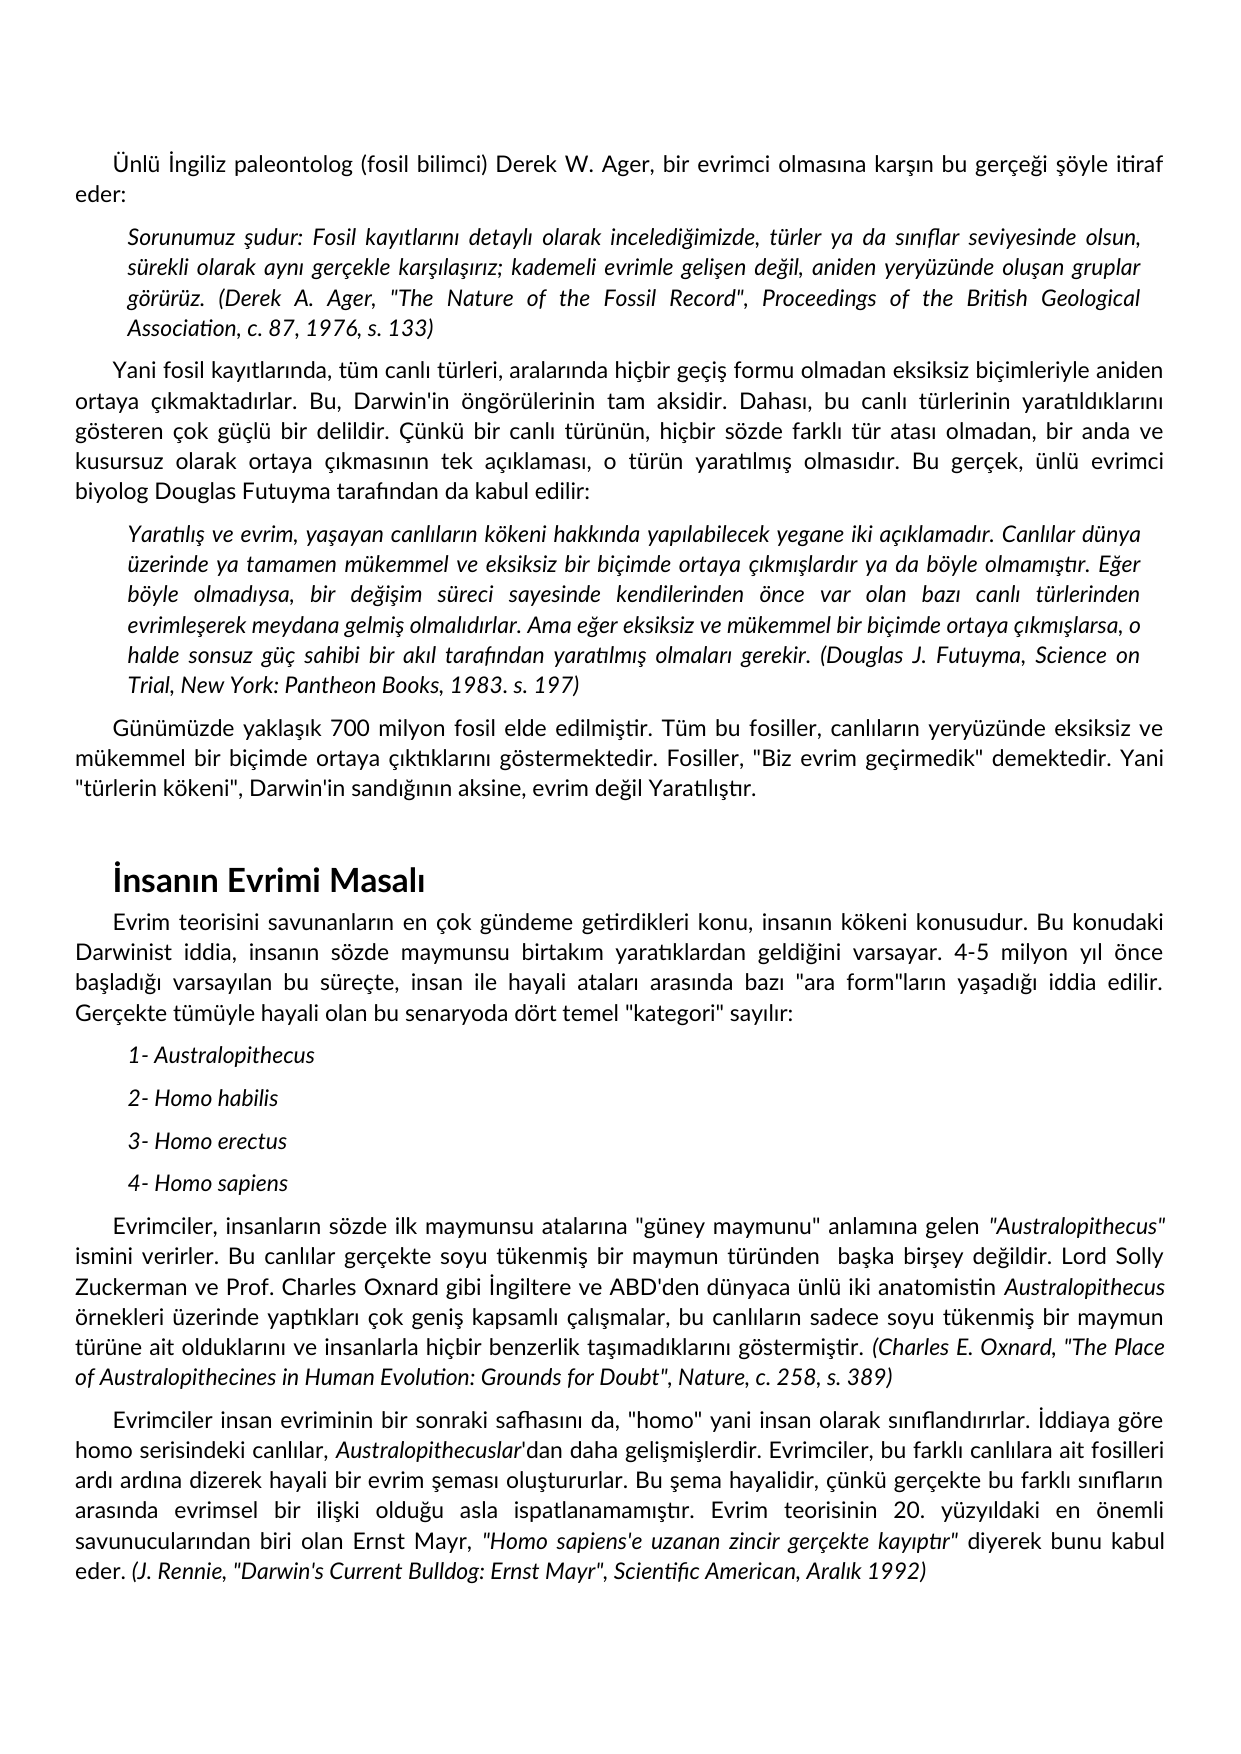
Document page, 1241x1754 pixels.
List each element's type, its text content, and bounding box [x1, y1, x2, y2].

text 1- Australopithecus [127, 1041, 1143, 1068]
text Yani fosil kayıtlarında, tüm canlı türleri, aralarında hiçbir geçiş formu olmadan eksiksiz biçimleriyle aniden ortaya çıkmaktadırlar. Bu, Darwin'in öngörülerinin tam aksidir. Dahası, bu canlı türlerinin yaratıldıklarını gösteren çok güçlü bir delildir. Çünkü bir canlı türünün, hiçbir sözde farklı tür atası olmadan, bir anda ve kusursuz olarak ortaya çıkmasının tek açıklaması, o türün yaratılmış olmasıdır. Bu gerçek, ünlü evrimci biyolog Douglas Futuyma tarafından da kabul edilir: [75, 356, 1165, 504]
text Yaratılış ve evrim, yaşayan canlıların kökeni hakkında yapılabilecek yegane iki açıklamadır. Canlılar dünya üzerinde ya tamamen mükemmel ve eksiksiz bir biçimde ortaya çıkmışlardır ya da böyle olmamıştır. Eğer böyle olmadıysa, bir değişim süreci sayesinde kendilerinden önce var olan bazı canlı türlerinden evrimleşerek meydana gelmiş olmalıdırlar. Ama eğer eksiksiz ve mükemmel bir biçimde ortaya çıkmışlarsa, o halde sonsuz güç sahibi bir akıl tarafından yaratılmış olmaları gerekir. (Douglas J. Futuyma, Science on Trial, New York: Pantheon Books, 1983. s. 197) [127, 520, 1143, 698]
text Evrimciler, insanların sözde ilk maymunsu atalarına "güney maymunu" anlamına gelen "Australopithecus" ismini verirler. Bu canlılar gerçekte soyu tükenmiş bir maymun türünden başka birşey değildir. Lord Solly Zuckerman ve Prof. Charles Oxnard gibi İngiltere ve ABD'den dünyaca ünlü iki anatomistin Australopithecus örnekleri üzerinde yaptıkları çok geniş kapsamlı çalışmalar, bu canlıların sadece soyu tükenmiş bir maymun türüne ait olduklarını ve insanlarla hiçbir benzerlik taşımadıklarını göstermiştir. (Charles E. Oxnard, "The Place of Australopithecines in Human Evolution: Grounds for Doubt", Nature, c. 258, s. 389) [75, 1212, 1165, 1390]
text Evrimciler insan evriminin bir sonraki safhasını da, "homo" yani insan olarak sınıflandırırlar. İddiaya göre homo serisindeki canlılar, Australopithecuslar'dan daha gelişmişlerdir. Evrimciler, bu farklı canlılara ait fosilleri ardı ardına dizerek hayali bir evrim şeması oluştururlar. Bu şema hayalidir, çünkü gerçekte bu farklı sınıfların arasında evrimsel bir ilişki olduğu asla ispatlanamamıştır. Evrim teorisinin 20. yüzyıldaki en önemli savunucularından biri olan Ernst Mayr, "Homo sapiens'e uzanan zincir gerçekte kayıptır" diyerek bunu kabul eder. (J. Rennie, "Darwin's Current Bulldog: Ernst Mayr", Scientific American, Aralık 1992) [75, 1406, 1165, 1584]
text Evrim teorisini savunanların en çok gündeme getirdikleri konu, insanın kökeni konusudur. Bu konudaki Darwinist iddia, insanın sözde maymunsu birtakım yaratıklardan geldiğini varsayar. 4-5 milyon yıl önce başladığı varsayılan bu süreçte, insan ile hayali ataları arasında bazı "ara form"ların yaşadığı iddia edilir. Gerçekte tümüyle hayali olan bu senaryoda dört temel "kategori" sayılır: [75, 908, 1165, 1026]
text 2- Homo habilis [127, 1084, 1143, 1111]
text Ünlü İngiliz paleontolog (fosil bilimci) Derek W. Ager, bir evrimci olmasına karşın bu gerçeği şöyle itiraf eder: [75, 150, 1165, 208]
text Günümüzde yaklaşık 700 milyon fosil elde edilmiştir. Tüm bu fosiller, canlıların yeryüzünde eksiksiz ve mükemmel bir biçimde ortaya çıktıklarını göstermektedir. Fosiller, "Biz evrim geçirmedik" demektedir. Yani "türlerin kökeni", Darwin'in sandığının aksine, evrim değil Yaratılıştır. [75, 713, 1165, 801]
subtitle İnsanın Evrimi Masalı [112, 859, 1165, 899]
text 4- Homo sapiens [127, 1169, 1143, 1197]
text Sorunumuz şudur: Fosil kayıtlarını detaylı olarak incelediğimizde, türler ya da sınıflar seviyesinde olsun, sürekli olarak aynı gerçekle karşılaşırız; kademeli evrimle gelişen değil, aniden yeryüzünde oluşan gruplar görürüz. (Derek A. Ager, "The Nature of the Fossil Record", Proceedings of the British Geological Association, c. 87, 1976, s. 133) [127, 223, 1143, 341]
text 3- Homo erectus [127, 1126, 1143, 1154]
